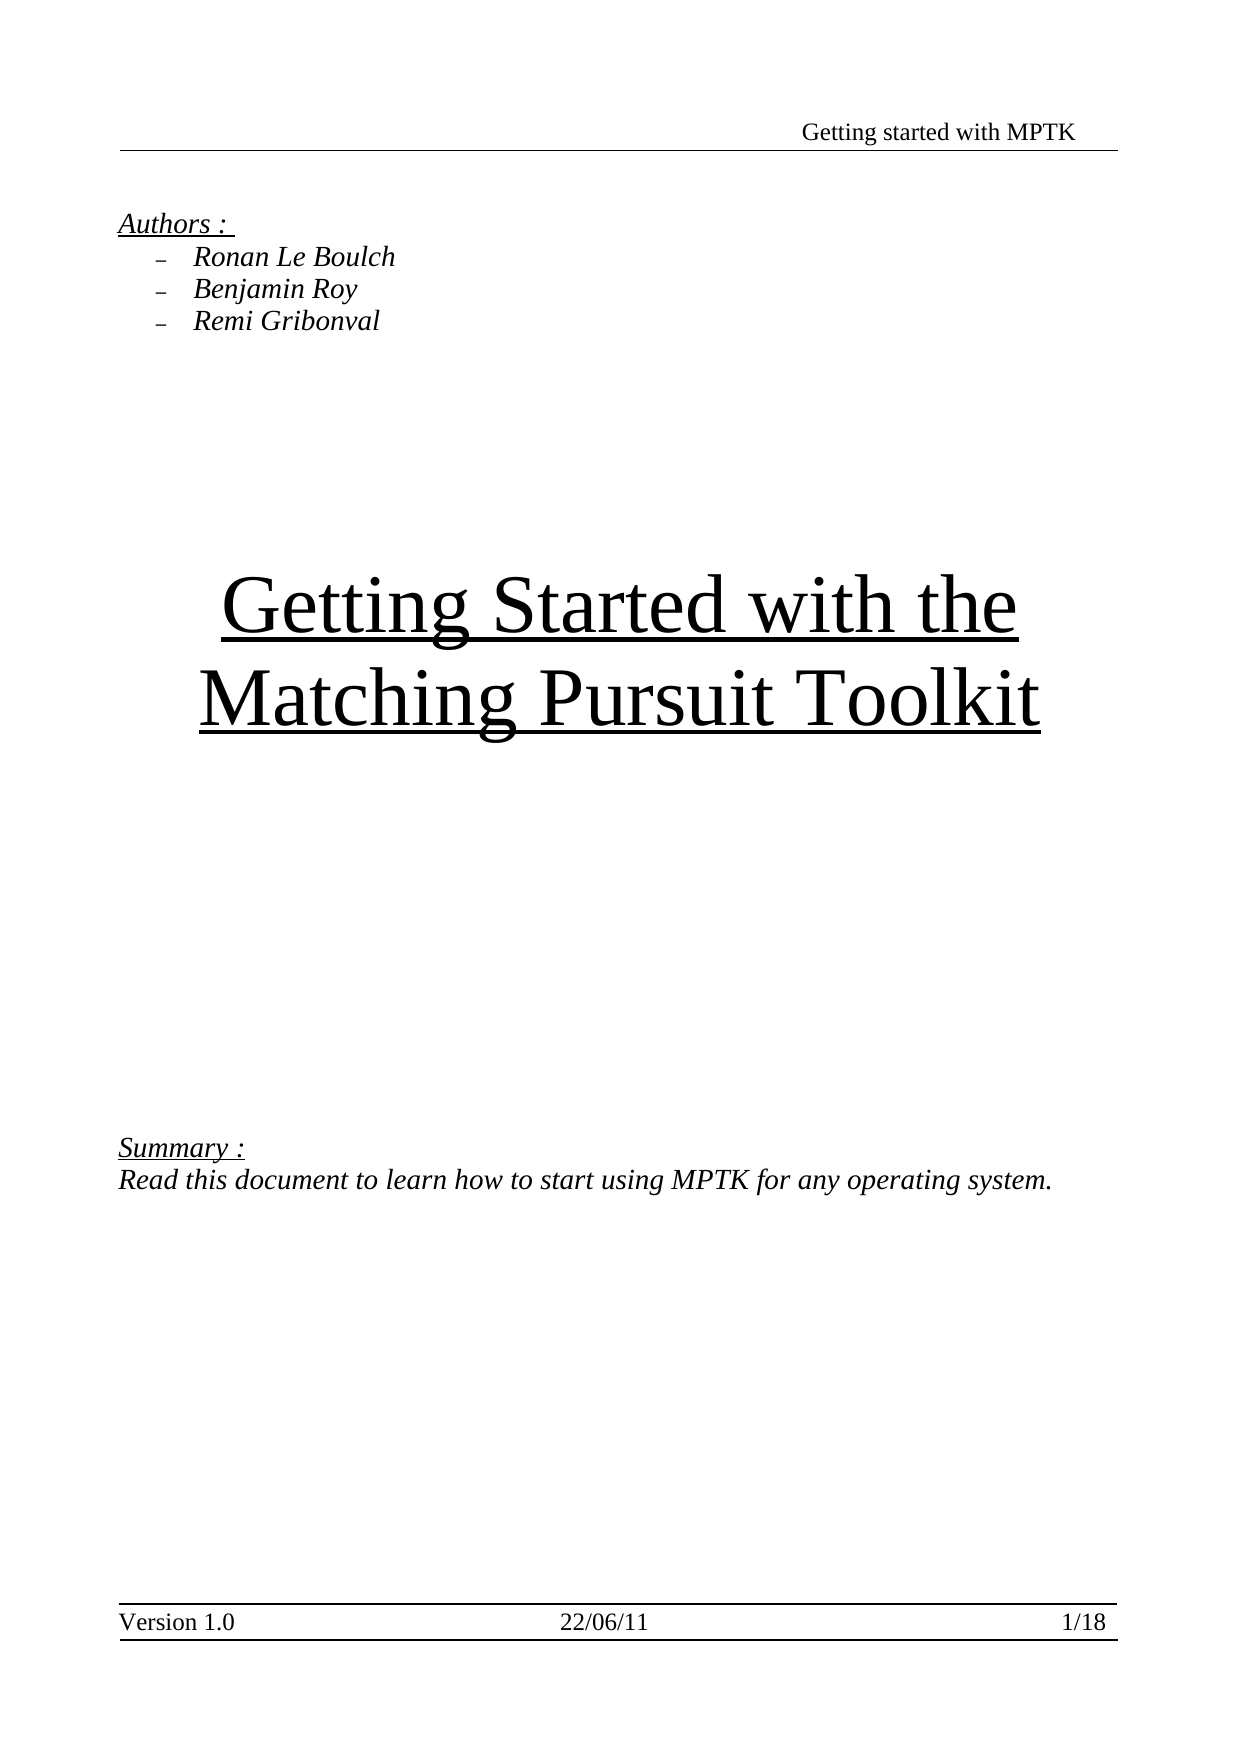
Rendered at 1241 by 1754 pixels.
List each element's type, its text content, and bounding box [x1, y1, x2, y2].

text Summary : [118, 1131, 1122, 1163]
text Read this document to learn how to start using MPTK for any operating system. [118, 1163, 1122, 1196]
text Authors : [118, 208, 1122, 240]
list Ronan Le Boulch [156, 240, 1122, 272]
list Benjamin Roy [156, 272, 1122, 304]
list Remi Gribonval [156, 304, 1122, 337]
text Getting Started with the Matching Pursuit Toolkit [118, 558, 1122, 743]
